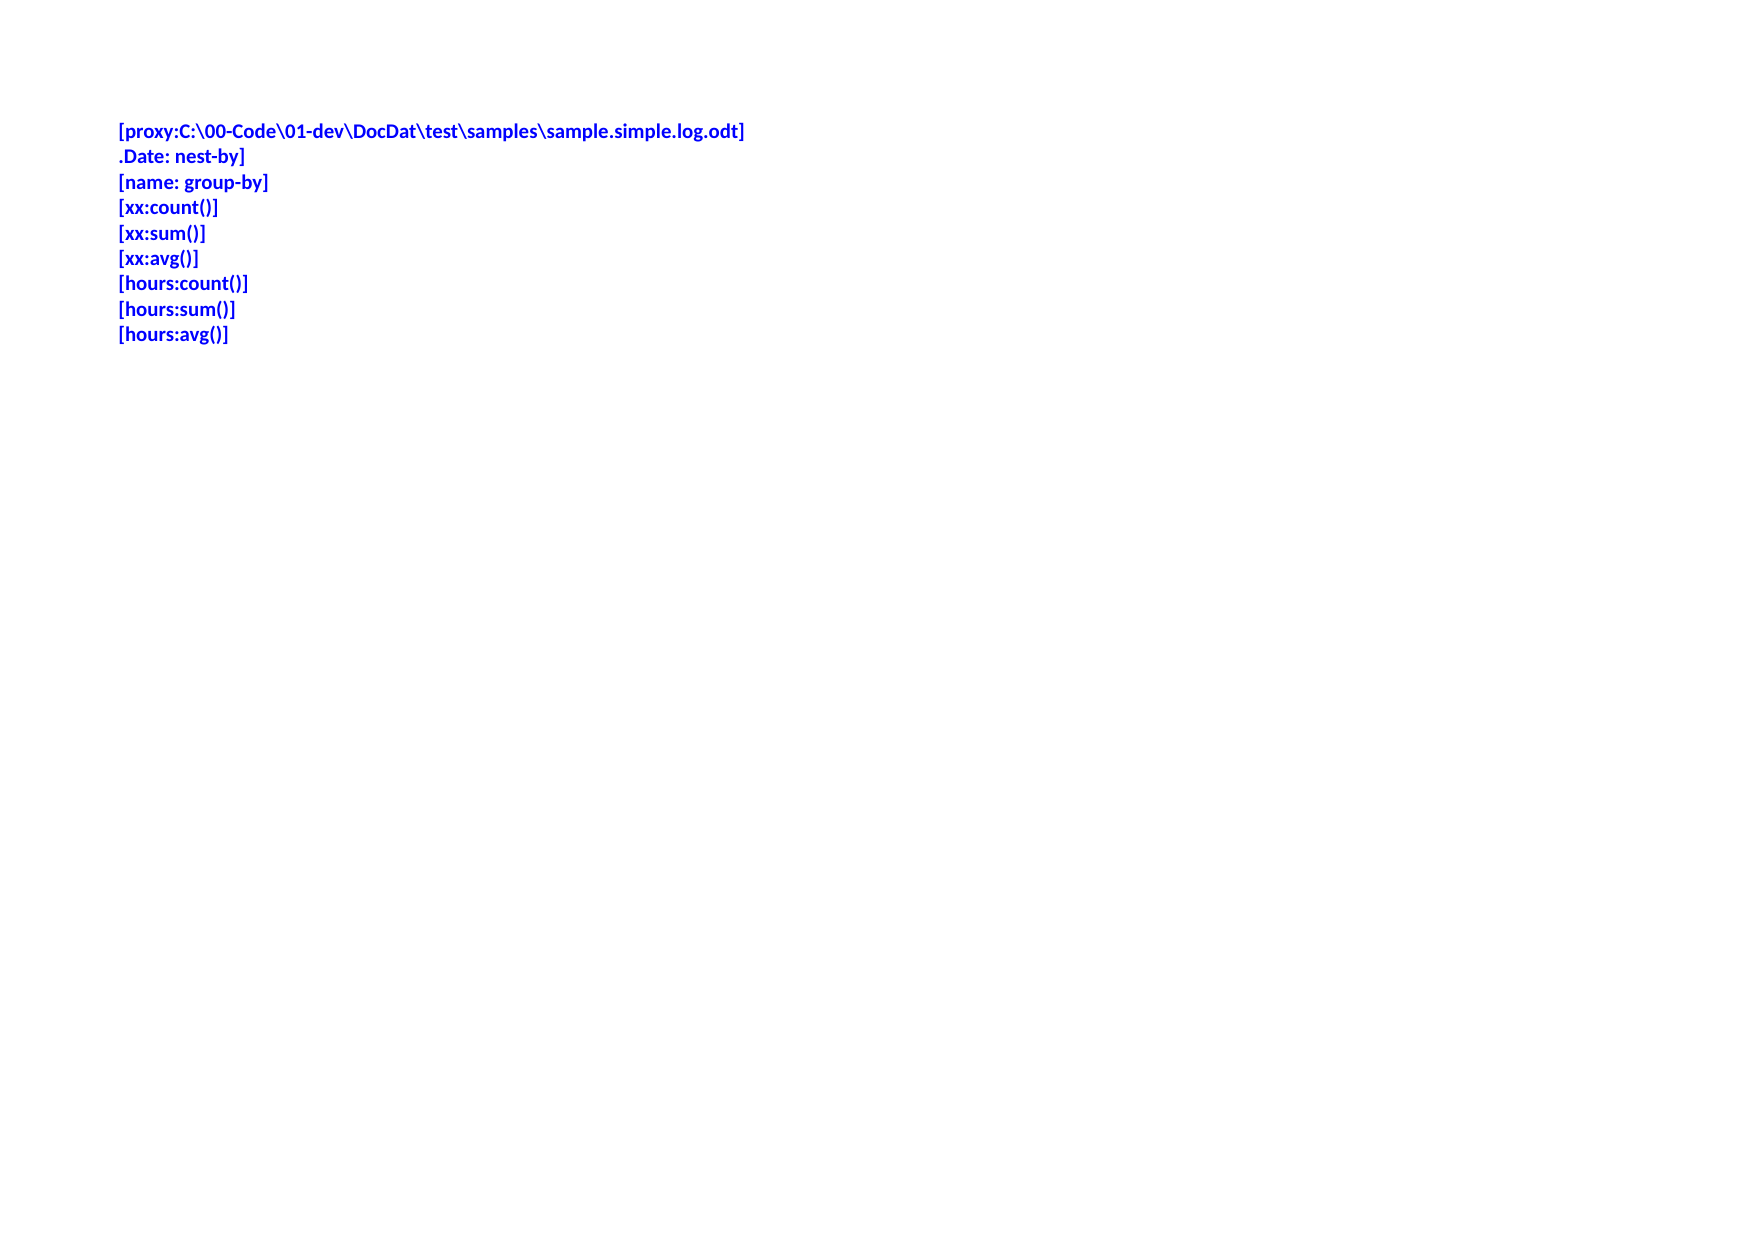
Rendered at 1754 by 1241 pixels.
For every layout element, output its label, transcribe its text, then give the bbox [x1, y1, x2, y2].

text [xx:avg()] [118, 245, 1636, 271]
text [hours:sum()] [118, 296, 1636, 321]
text [hours:avg()] [118, 321, 1636, 347]
text [hours:count()] [118, 271, 1636, 296]
text [proxy:C:\00-Code\01-dev\DocDat\test\samples\sample.simple.log.odt] [118, 118, 1636, 143]
text [xx:sum()] [118, 220, 1636, 245]
text [name: group-by] [118, 169, 1636, 194]
text .Date: nest-by] [118, 143, 1636, 169]
text [xx:count()] [118, 194, 1636, 220]
